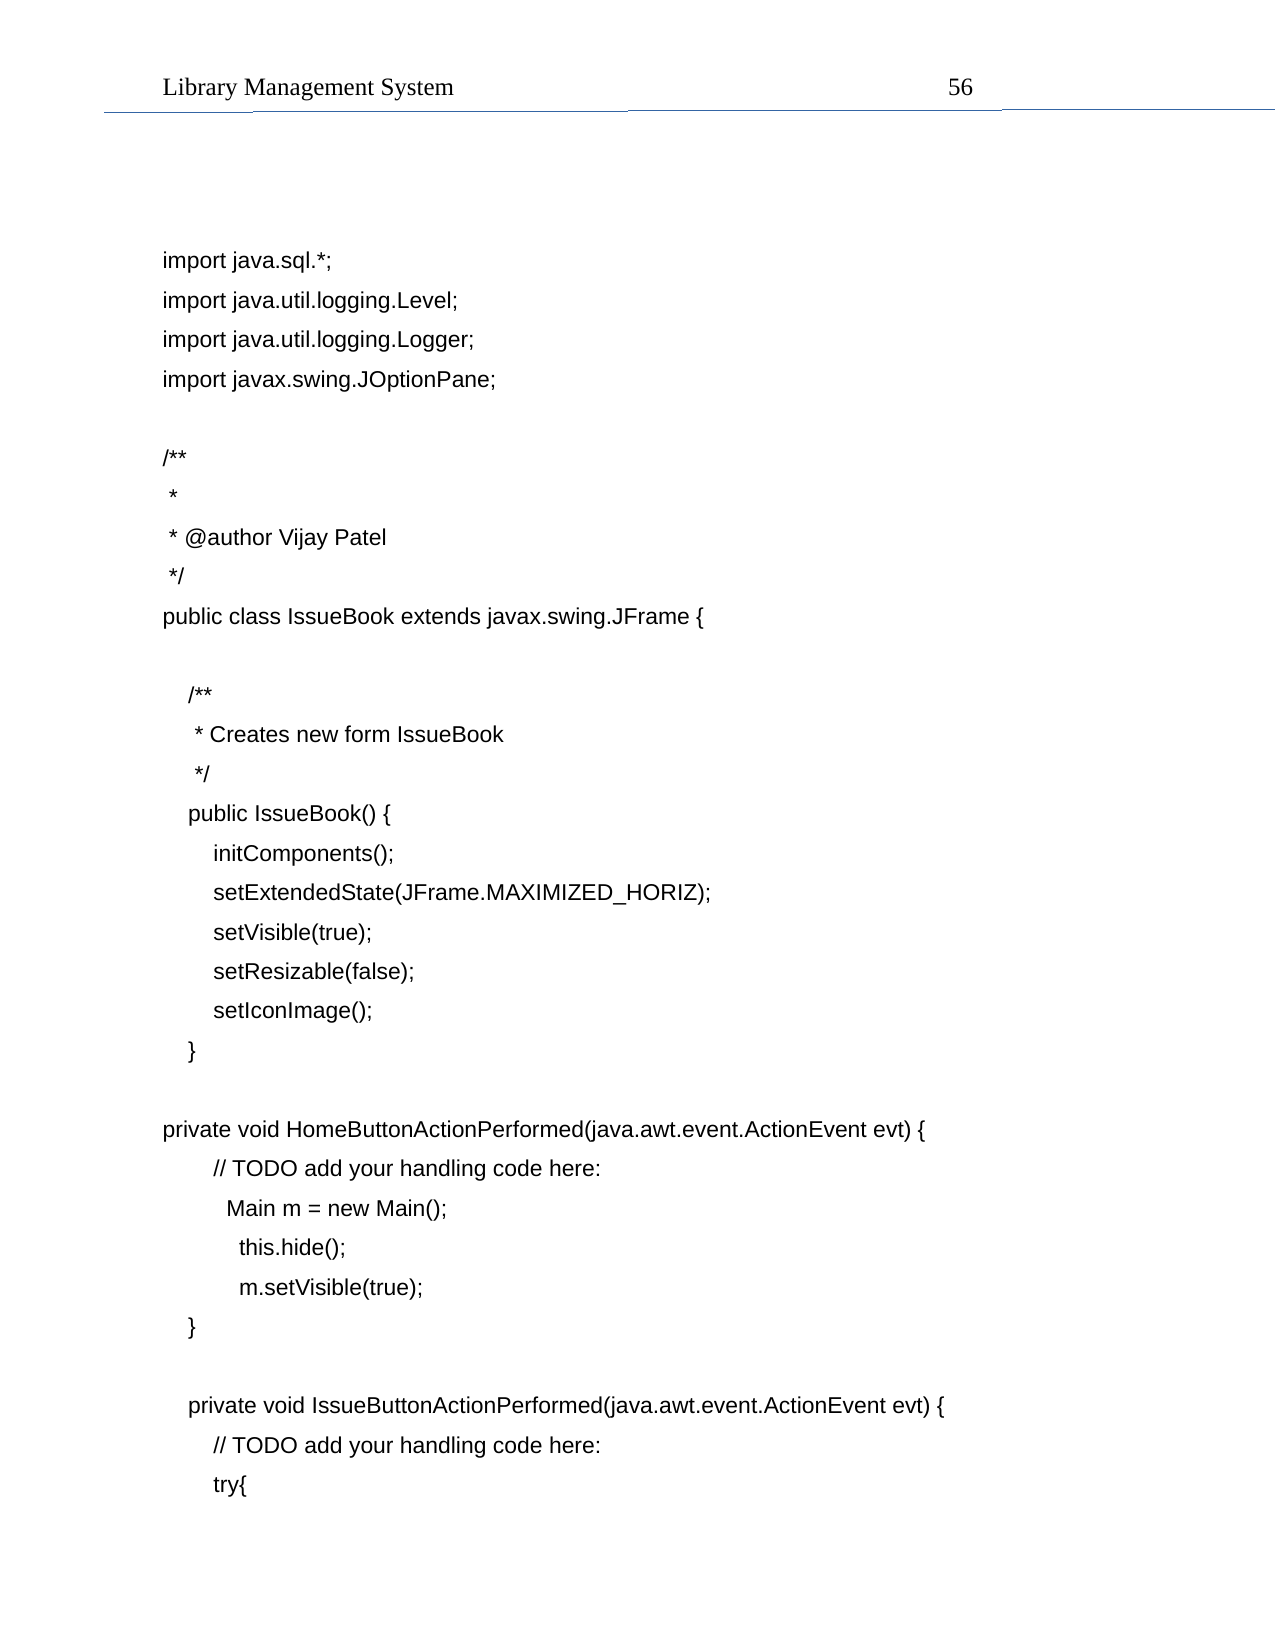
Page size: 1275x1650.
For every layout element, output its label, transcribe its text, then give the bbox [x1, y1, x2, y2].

text private void IssueButtonActionPerformed(java.awt.event.ActionEvent evt) { [162, 1392, 1119, 1419]
text */ [162, 563, 1119, 589]
text * [162, 484, 1119, 511]
text try{ [162, 1471, 1119, 1498]
text Main m = new Main(); [162, 1195, 1119, 1221]
text initComponents(); [162, 839, 1119, 866]
text public IssueBook() { [162, 800, 1119, 826]
text // TODO add your handling code here: [162, 1432, 1119, 1458]
text import javax.swing.JOptionPane; [162, 366, 1119, 392]
text this.hide(); [162, 1234, 1119, 1261]
text import java.util.logging.Level; [162, 287, 1119, 313]
text * @author Vijay Patel [162, 524, 1119, 550]
text /** [162, 682, 1119, 708]
text * Creates new form IssueBook [162, 721, 1119, 747]
text // TODO add your handling code here: [162, 1155, 1119, 1182]
text m.setVisible(true); [162, 1274, 1119, 1300]
text private void HomeButtonActionPerformed(java.awt.event.ActionEvent evt) { [162, 1116, 1119, 1142]
text setIconImage(); [162, 997, 1119, 1024]
text setVisible(true); [162, 918, 1119, 945]
text /** [162, 445, 1119, 471]
text import java.util.logging.Logger; [162, 326, 1119, 353]
text } [162, 1037, 1119, 1063]
text setExtendedState(JFrame.MAXIMIZED_HORIZ); [162, 879, 1119, 905]
text public class IssueBook extends javax.swing.JFrame { [162, 603, 1119, 629]
text } [162, 1313, 1119, 1340]
text */ [162, 761, 1119, 787]
text setResizable(false); [162, 958, 1119, 984]
text import java.sql.*; [162, 247, 1119, 274]
